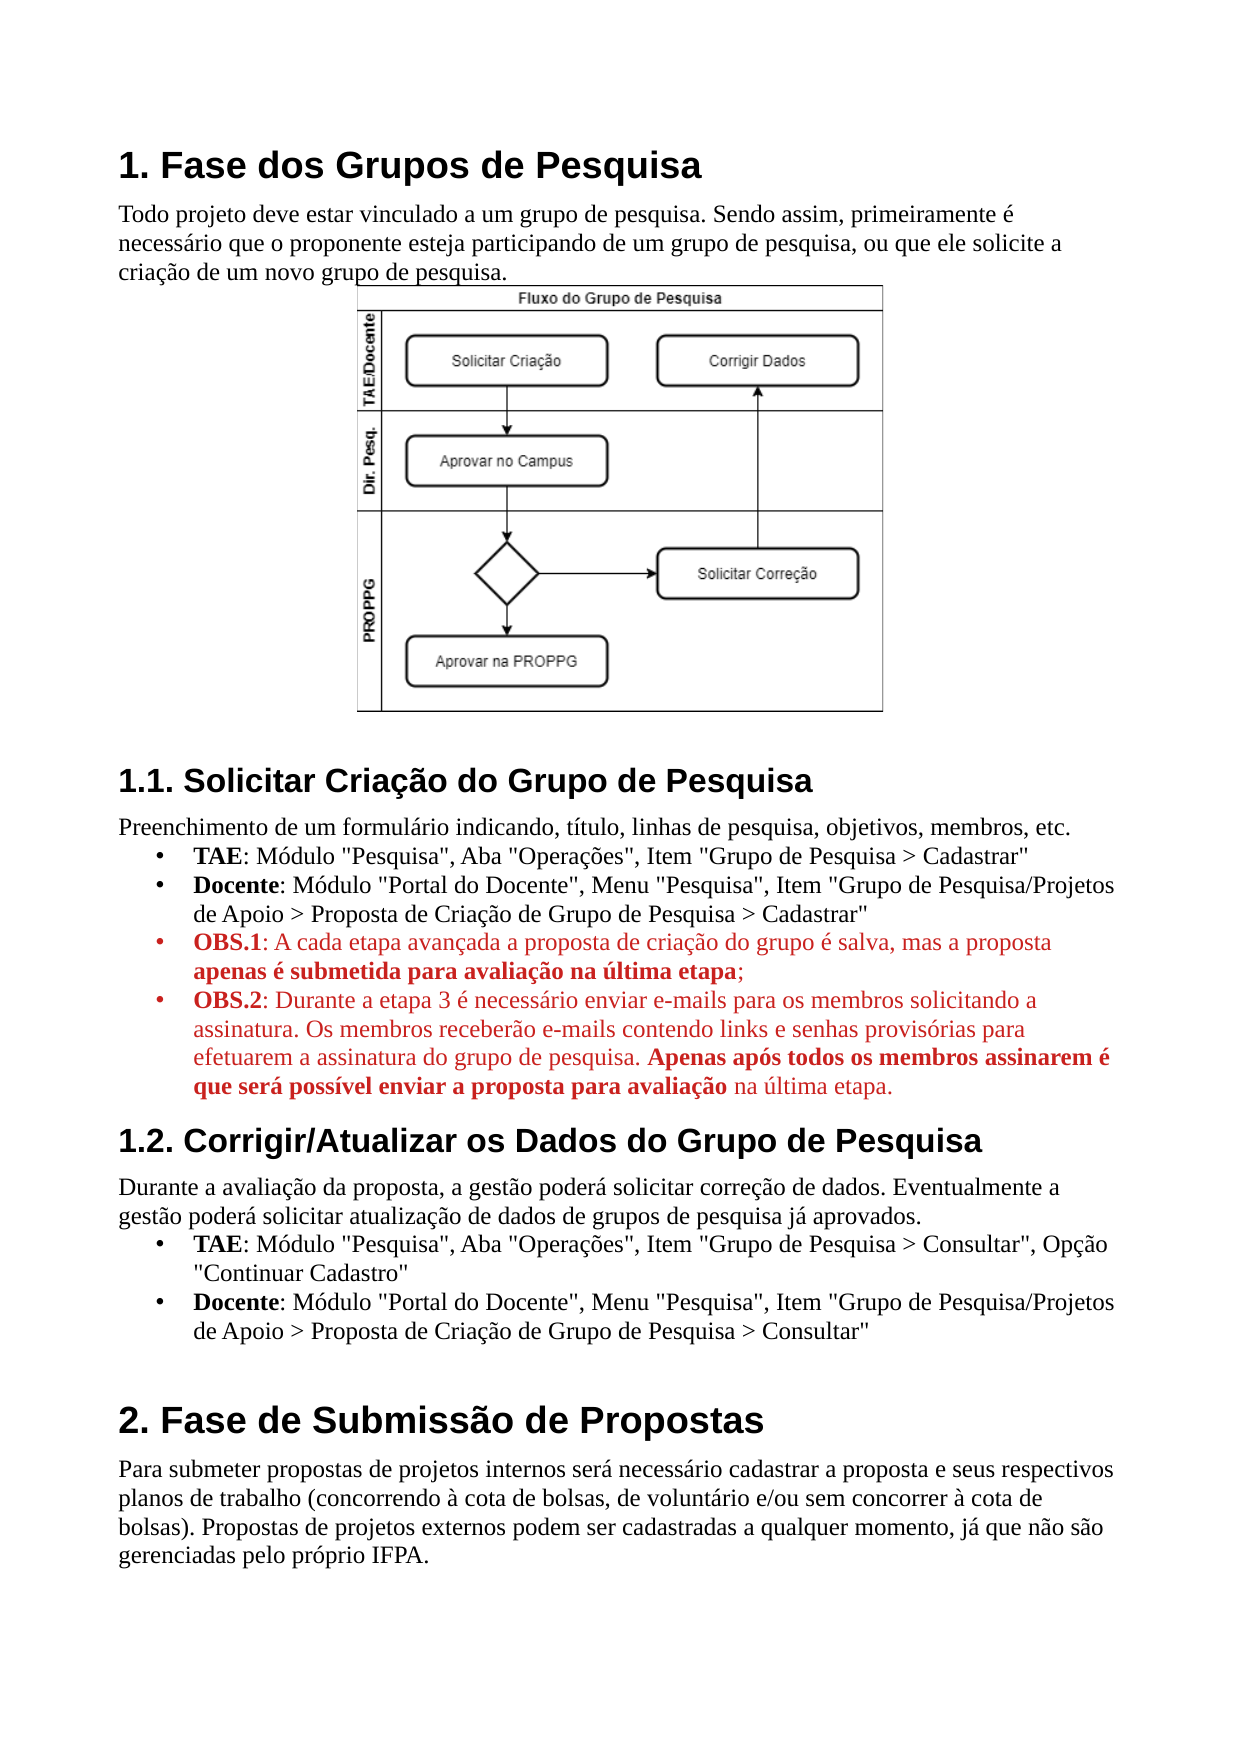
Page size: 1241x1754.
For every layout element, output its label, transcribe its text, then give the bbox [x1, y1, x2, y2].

list TAE: Módulo "Pesquisa", Aba "Operações", Item "Grupo de Pesquisa > Cadastrar" [156, 841, 1122, 870]
subtitle 1. Fase dos Grupos de Pesquisa [118, 143, 1122, 187]
list Docente: Módulo "Portal do Docente", Menu "Pesquisa", Item "Grupo de Pesquisa/Projetos de Apoio > Proposta de Criação de Grupo de Pesquisa > Cadastrar" [156, 870, 1122, 927]
text Para submeter propostas de projetos internos será necessário cadastrar a proposta e seus respectivos planos de trabalho (concorrendo à cota de bolsas, de voluntário e/ou sem concorrer à cota de bolsas). Propostas de projetos externos podem ser cadastradas a qualquer momento, já que não são gerenciadas pelo próprio IFPA. [118, 1454, 1122, 1569]
subtitle 1.2. Corrigir/Atualizar os Dados do Grupo de Pesquisa [118, 1121, 1122, 1159]
list OBS.2: Durante a etapa 3 é necessário enviar e-mails para os membros solicitando a assinatura. Os membros receberão e-mails contendo links e senhas provisórias para efetuarem a assinatura do grupo de pesquisa. Apenas após todos os membros assinarem é que será possível enviar a proposta para avaliação na última etapa. [156, 985, 1122, 1100]
text Preenchimento de um formulário indicando, título, linhas de pesquisa, objetivos, membros, etc. [118, 812, 1122, 841]
picture [357, 285, 884, 712]
subtitle 2. Fase de Submissão de Propostas [118, 1398, 1122, 1442]
list OBS.1: A cada etapa avançada a proposta de criação do grupo é salva, mas a proposta apenas é submetida para avaliação na última etapa; [156, 927, 1122, 985]
list TAE: Módulo "Pesquisa", Aba "Operações", Item "Grupo de Pesquisa > Consultar", Opção "Continuar Cadastro" [156, 1229, 1122, 1287]
text Todo projeto deve estar vinculado a um grupo de pesquisa. Sendo assim, primeiramente é necessário que o proponente esteja participando de um grupo de pesquisa, ou que ele solicite a criação de um novo grupo de pesquisa. [118, 199, 1122, 286]
list Docente: Módulo "Portal do Docente", Menu "Pesquisa", Item "Grupo de Pesquisa/Projetos de Apoio > Proposta de Criação de Grupo de Pesquisa > Consultar" [156, 1287, 1122, 1344]
text Durante a avaliação da proposta, a gestão poderá solicitar correção de dados. Eventualmente a gestão poderá solicitar atualização de dados de grupos de pesquisa já aprovados. [118, 1172, 1122, 1229]
subtitle 1.1. Solicitar Criação do Grupo de Pesquisa [118, 761, 1122, 800]
